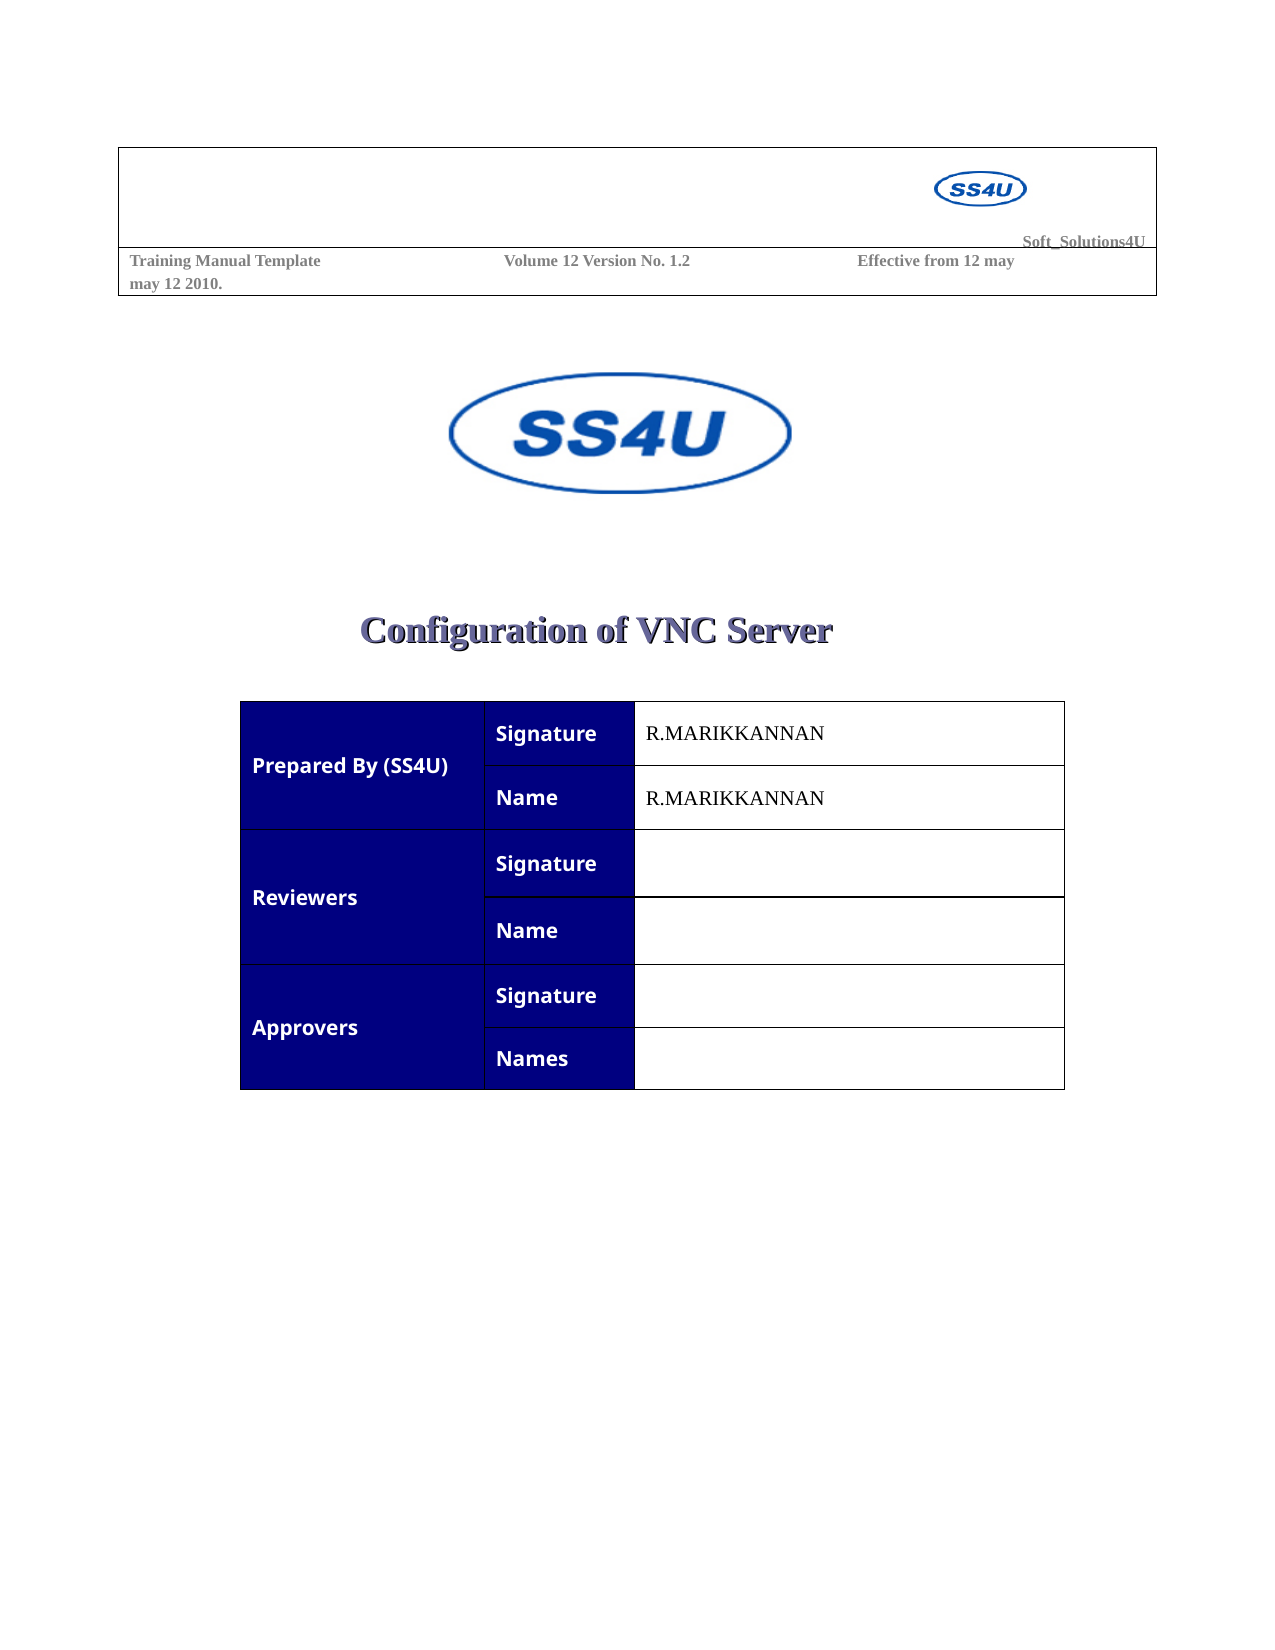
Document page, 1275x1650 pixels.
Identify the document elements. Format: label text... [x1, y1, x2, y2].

picture [925, 169, 1117, 207]
table_cell Approvers [241, 965, 484, 1089]
table_cell Name [485, 766, 634, 829]
table_header Signature [485, 702, 634, 765]
table_header [635, 830, 1064, 896]
table_header Signature [485, 965, 634, 1027]
table_cell Name [485, 898, 634, 964]
table_cell Training Manual Template Volume 12 Version No. 1.2 Effective from 12 may may 12 2010. [119, 248, 1156, 295]
table_cell Reviewers [241, 830, 484, 964]
table_header [635, 965, 1064, 1027]
table_header Signature [485, 830, 634, 896]
title Configuration of VNC Server [118, 607, 1157, 650]
table_cell Names [485, 1028, 634, 1089]
table_header R.MARIKKANNAN [635, 702, 1064, 765]
table_cell [635, 898, 1064, 964]
table_cell [635, 1028, 1064, 1089]
table_cell R.MARIKKANNAN [635, 766, 1064, 829]
picture [401, 362, 847, 501]
table_header Prepared By (SS4U) [241, 702, 484, 829]
table_header Soft_Solutions4U Quality System Procedure [119, 148, 1156, 247]
